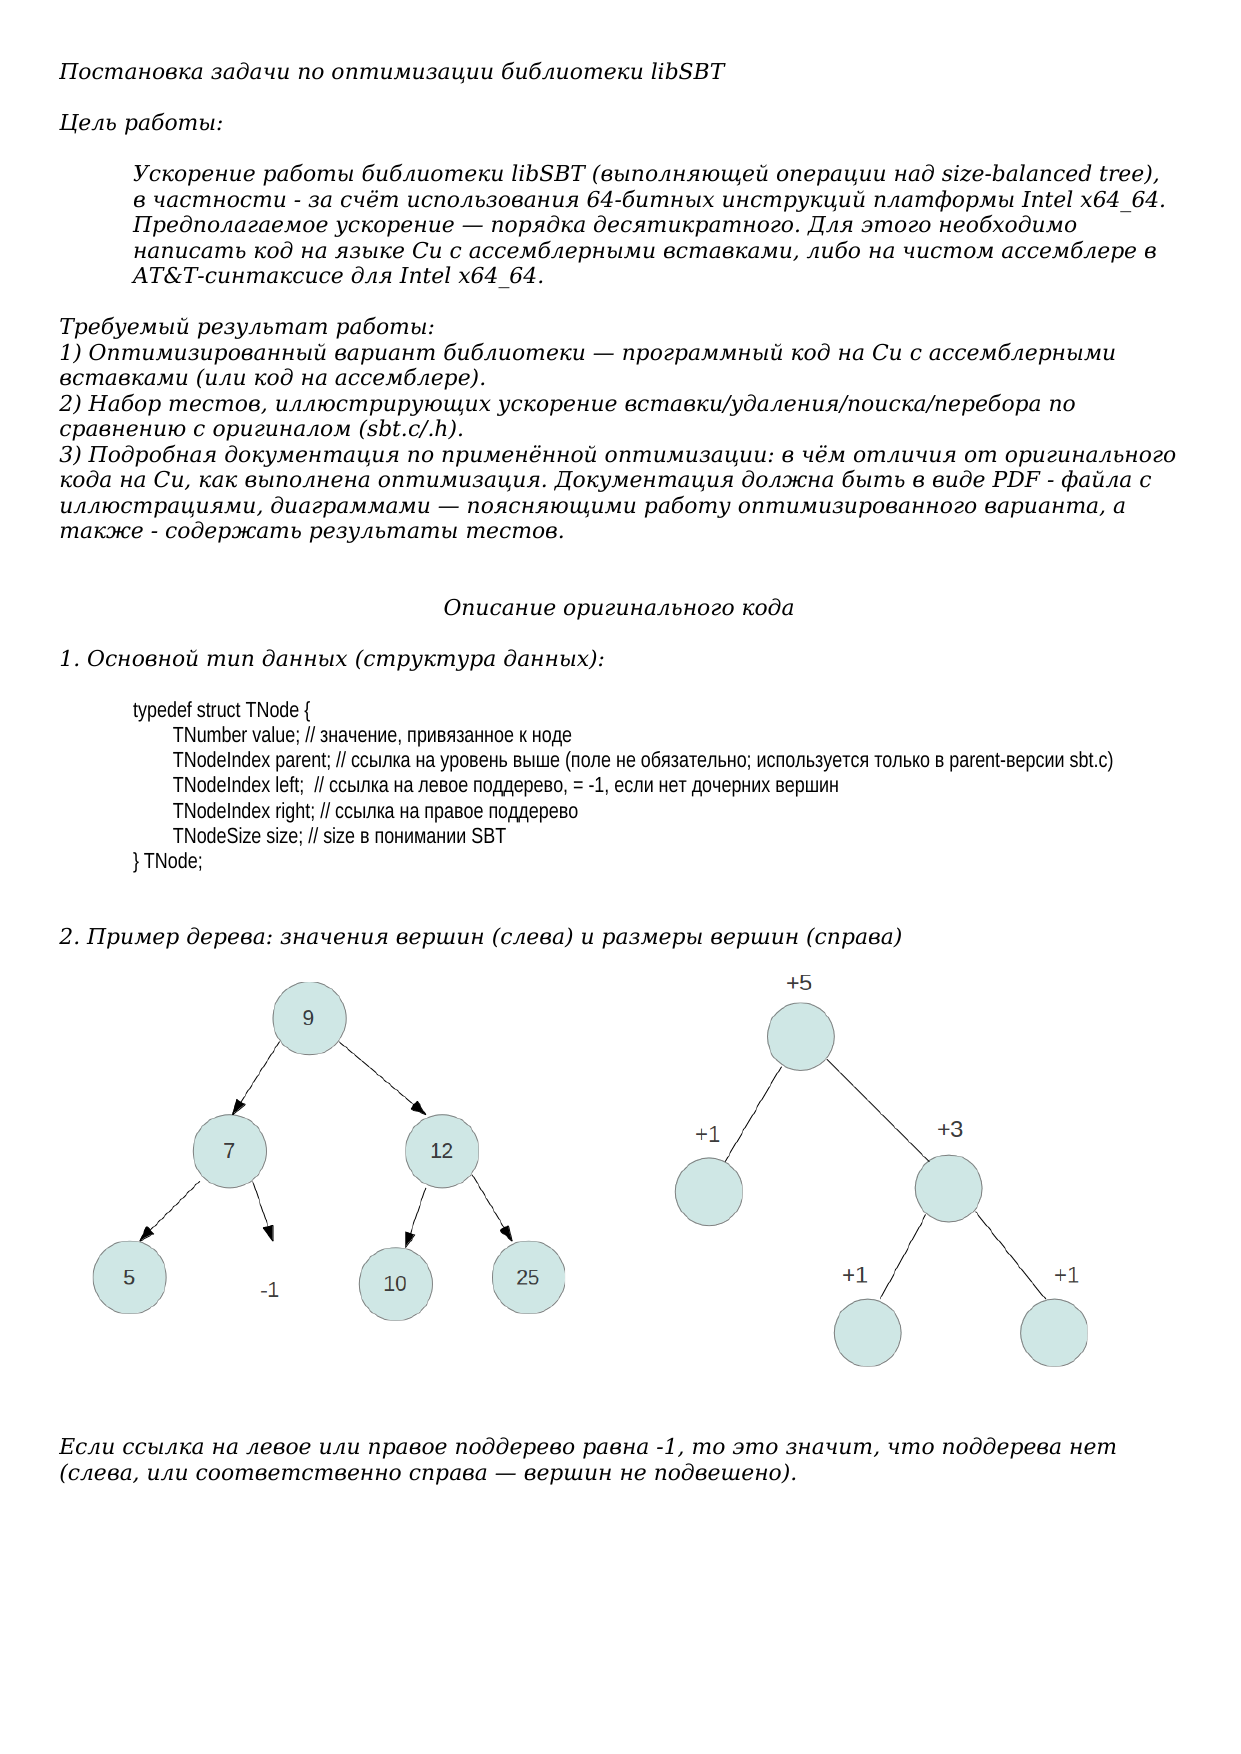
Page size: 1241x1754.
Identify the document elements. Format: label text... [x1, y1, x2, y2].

text в частности - за счёт использования 64-битных инструкций платформы Intel x64_64. Предполагаемое ускорение — порядка десятикратного. Для этого необходимо написать код на языке Си с ассемблерными вставками, либо на чистом ассемблере в AT&T-синтаксисе для Intel x64_64. [133, 187, 1181, 289]
picture [92, 982, 565, 1321]
text TNodeIndex parent; // ссылка на уровень выше (поле не обязательно; используется только в parent-версии sbt.c) [133, 747, 1181, 772]
text } TNode; [133, 848, 1181, 873]
text Требуемый результат работы: [59, 314, 1181, 340]
text 2) Набор тестов, иллюстрирующих ускорение вставки/удаления/поиска/перебора по сравнению с оригиналом (sbt.c/.h). [59, 391, 1181, 442]
text 3) Подробная документация по применённой оптимизации: в чём отличия от оригинального кода на Си, как выполнена оптимизация. Документация должна быть в виде PDF - файла с иллюстрациями, диаграммами — поясняющими работу оптимизированного варианта, а также - содержать результаты тестов. [59, 442, 1181, 544]
text Описание оригинального кода [59, 595, 1181, 621]
picture [674, 975, 1088, 1367]
text Если ссылка на левое или правое поддерево равна -1, то это значит, что поддерева нет (слева, или соответственно справа — вершин не подвешено). [59, 1434, 1181, 1485]
text 1) Оптимизированный вариант библиотеки — программный код на Си с ассемблерными вставками (или код на ассемблере). [59, 340, 1181, 391]
text TNodeIndex right; // ссылка на правое поддерево [133, 797, 1181, 823]
text 2. Пример дерева: значения вершин (слева) и размеры вершин (справа) [59, 924, 1181, 949]
text typedef struct TNode { [133, 697, 1181, 722]
text Постановка задачи по оптимизации библиотеки libSBT [59, 59, 1181, 84]
text TNodeSize size; // size в понимании SBT [133, 823, 1181, 848]
text TNodeIndex left; // ссылка на левое поддерево, = -1, если нет дочерних вершин [133, 772, 1181, 797]
text TNumber value; // значение, привязанное к ноде [133, 722, 1181, 747]
text 1. Основной тип данных (структура данных): [59, 646, 1181, 672]
text Цель работы: [59, 110, 1181, 136]
text Ускорение работы библиотеки libSBT (выполняющей операции над size-balanced tree), [133, 161, 1181, 187]
